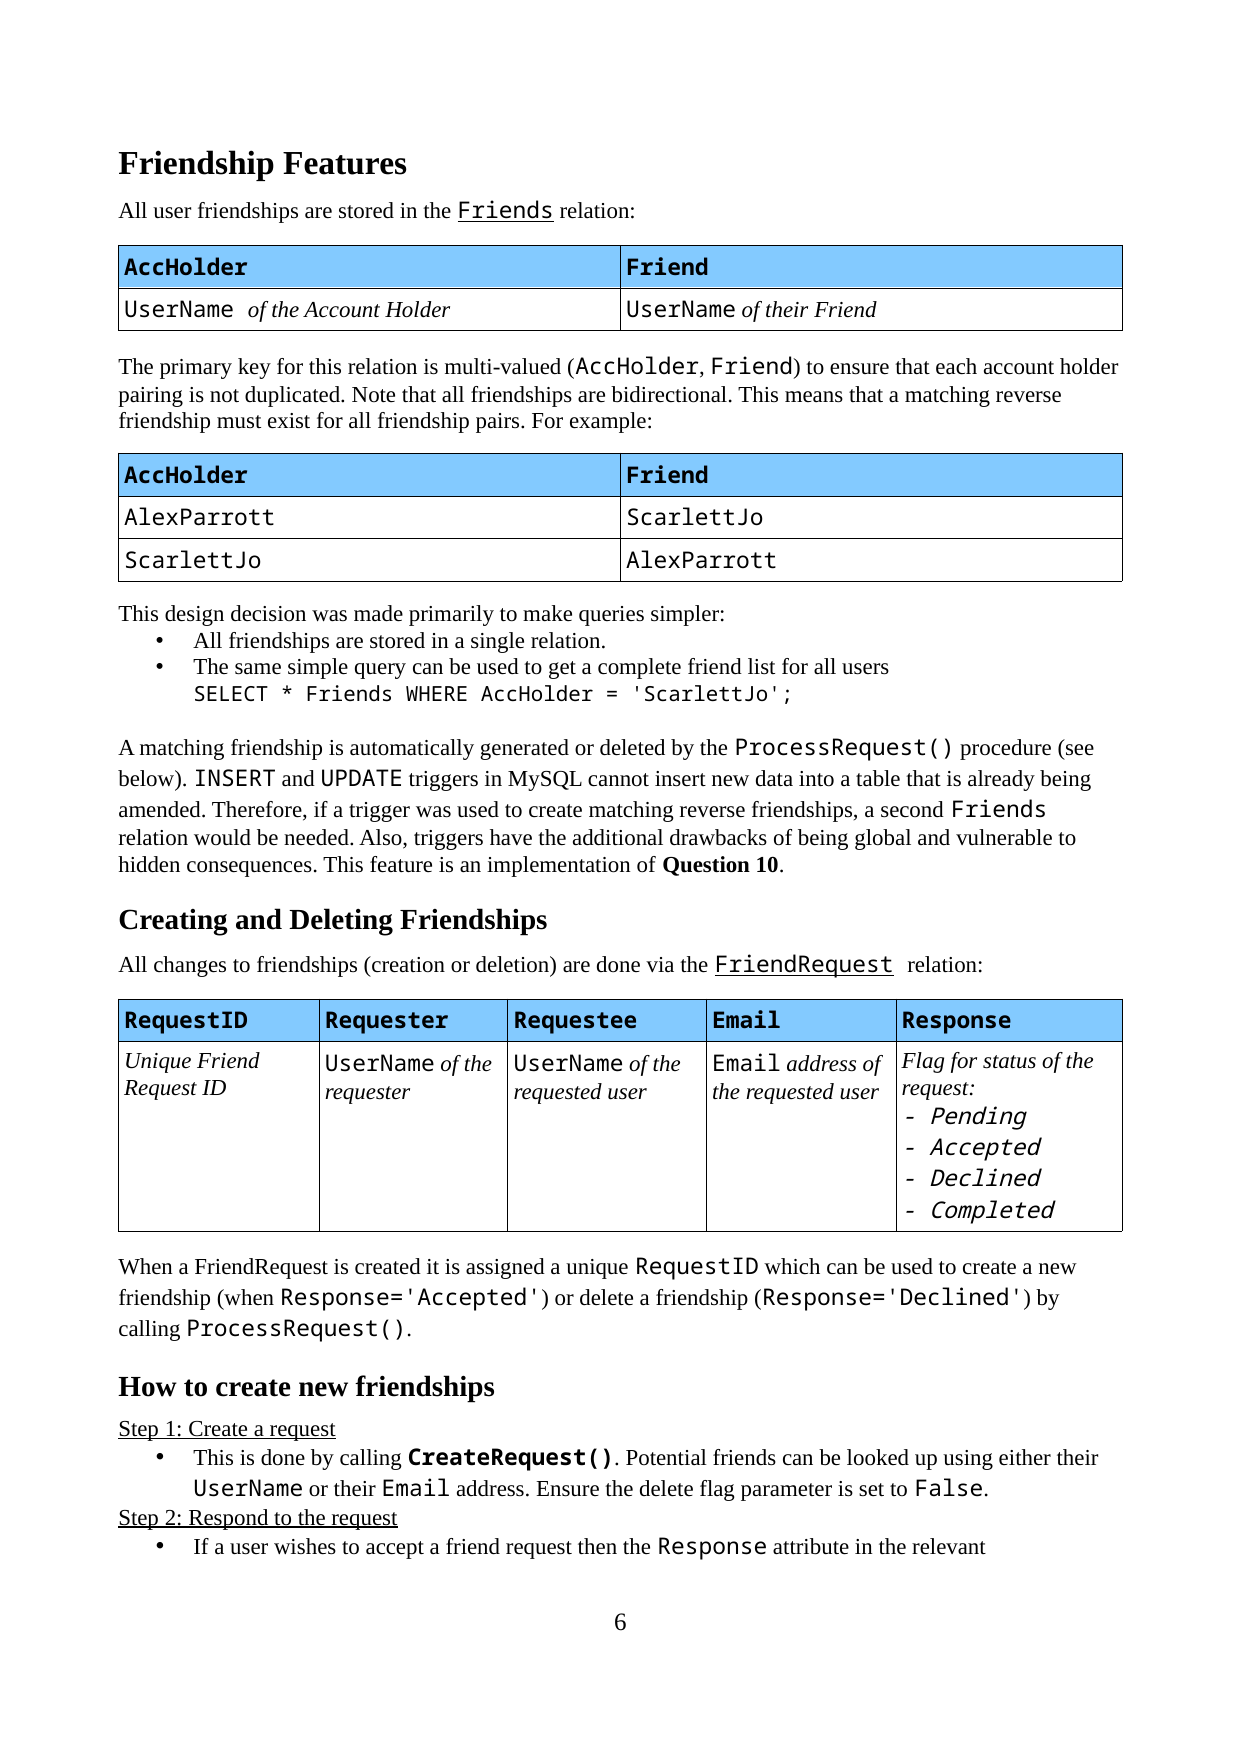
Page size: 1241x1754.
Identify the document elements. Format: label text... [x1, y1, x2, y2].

table_cell UserName of the requester [320, 1042, 507, 1231]
list If a user wishes to accept a friend request then the Response attribute in the relevant [156, 1530, 1122, 1561]
list All friendships are stored in a single relation. [156, 627, 1122, 653]
table_header AccHolder [119, 454, 620, 496]
text When a FriendRequest is created it is assigned a unique RequestID which can be used to create a new friendship (when Response='Accepted') or delete a friendship (Response='Declined') by calling ProcessRequest(). [118, 1250, 1122, 1344]
list The same simple query can be used to get a complete friend list for all users [156, 653, 1122, 679]
subtitle How to create new friendships [118, 1369, 1122, 1402]
table_cell Flag for status of the request: - Pending - Accepted - Declined - Completed [897, 1042, 1122, 1231]
table_cell Unique Friend Request ID [119, 1042, 319, 1231]
text A matching friendship is automatically generated or deleted by the ProcessRequest() procedure (see below). INSERT and UPDATE triggers in MySQL cannot insert new data into a table that is already being amended. Therefore, if a trigger was used to create matching reverse friendships, a second Friends relation would be needed. Also, triggers have the additional drawbacks of being global and vulnerable to hidden consequences. This feature is an implementation of Question 10. [118, 731, 1122, 877]
list SELECT * Friends WHERE AccHolder = 'ScarlettJo'; [156, 679, 1122, 708]
table_cell Email address of the requested user [707, 1042, 896, 1231]
table_header Friend [621, 454, 1122, 496]
table_cell AlexParrott [621, 539, 1122, 581]
subtitle Creating and Deleting Friendships [118, 902, 1122, 936]
text This design decision was made primarily to make queries simpler: [118, 600, 1122, 627]
text All user friendships are stored in the Friends relation: [118, 194, 1122, 226]
text All changes to friendships (creation or deletion) are done via the FriendRequest relation: [118, 948, 1122, 979]
text Step 1: Create a request [118, 1415, 1122, 1441]
table_cell ScarlettJo [119, 539, 620, 581]
table_cell ScarlettJo [621, 497, 1122, 538]
table_header Friend [621, 246, 1122, 287]
table_header Requestee [508, 1000, 706, 1041]
table_cell UserName of the Account Holder [119, 289, 620, 330]
table_cell UserName of the requested user [508, 1042, 706, 1231]
table_cell UserName of their Friend [621, 289, 1122, 330]
text Step 2: Respond to the request [118, 1503, 1122, 1530]
list This is done by calling CreateRequest(). Potential friends can be looked up using either their UserName or their Email address. Ensure the delete flag parameter is set to False. [156, 1441, 1122, 1503]
table_header RequestID [119, 1000, 319, 1041]
table_cell AlexParrott [119, 497, 620, 538]
table_header Email [707, 1000, 896, 1041]
subtitle Friendship Features [118, 143, 1122, 182]
text The primary key for this relation is multi-valued (AccHolder, Friend) to ensure that each account holder pairing is not duplicated. Note that all friendships are bidirectional. This means that a matching reverse friendship must exist for all friendship pairs. For example: [118, 349, 1122, 433]
table_header Response [897, 1000, 1122, 1041]
table_header AccHolder [119, 246, 620, 287]
table_header Requester [320, 1000, 507, 1041]
